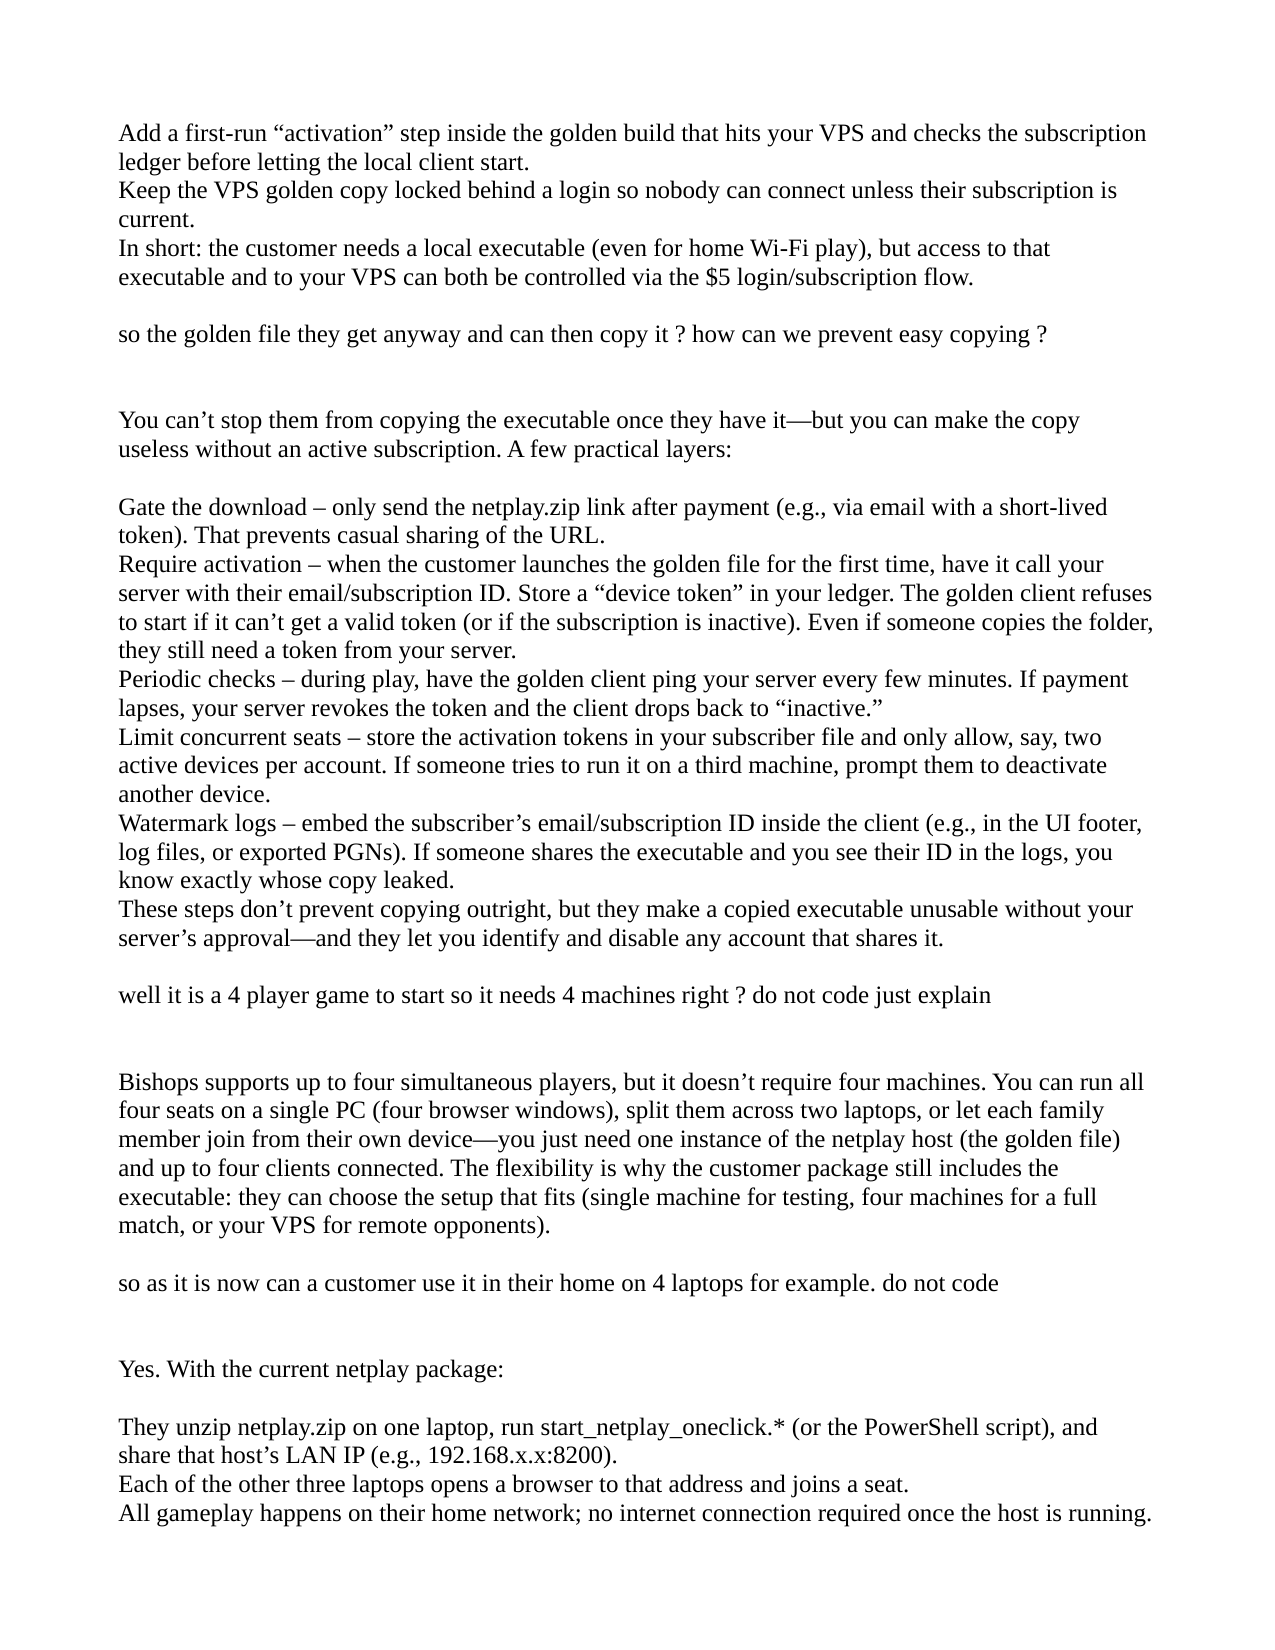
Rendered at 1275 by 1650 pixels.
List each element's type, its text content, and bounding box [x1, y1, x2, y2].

text so the golden file they get anyway and can then copy it ? how can we prevent easy copying ? [118, 319, 1157, 348]
text All gameplay happens on their home network; no internet connection required once the host is running. [118, 1498, 1157, 1527]
text Gate the download – only send the netplay.zip link after payment (e.g., via email with a short-lived token). That prevents casual sharing of the URL. [118, 492, 1157, 549]
text They unzip netplay.zip on one laptop, run start_netplay_oneclick.* (or the PowerShell script), and share that host’s LAN IP (e.g., 192.168.x.x:8200). [118, 1412, 1157, 1469]
text Limit concurrent seats – store the activation tokens in your subscriber file and only allow, say, two active devices per account. If someone tries to run it on a third machine, prompt them to deactivate another device. [118, 722, 1157, 808]
text Yes. With the current netplay package: [118, 1354, 1157, 1383]
text Bishops supports up to four simultaneous players, but it doesn’t require four machines. You can run all four seats on a single PC (four browser windows), split them across two laptops, or let each family member join from their own device—you just need one instance of the netplay host (the golden file) and up to four clients connected. The flexibility is why the customer package still includes the executable: they can choose the setup that fits (single machine for testing, four machines for a full match, or your VPS for remote opponents). [118, 1067, 1157, 1239]
text Require activation – when the customer launches the golden file for the first time, have it call your server with their email/subscription ID. Store a “device token” in your ledger. The golden client refuses to start if it can’t get a valid token (or if the subscription is inactive). Even if someone copies the folder, they still need a token from your server. [118, 549, 1157, 664]
text well it is a 4 player game to start so it needs 4 machines right ? do not code just explain [118, 981, 1157, 1009]
text Add a first‑run “activation” step inside the golden build that hits your VPS and checks the subscription ledger before letting the local client start. [118, 118, 1157, 176]
text Periodic checks – during play, have the golden client ping your server every few minutes. If payment lapses, your server revokes the token and the client drops back to “inactive.” [118, 664, 1157, 722]
text Watermark logs – embed the subscriber’s email/subscription ID inside the client (e.g., in the UI footer, log files, or exported PGNs). If someone shares the executable and you see their ID in the logs, you know exactly whose copy leaked. [118, 808, 1157, 894]
text Each of the other three laptops opens a browser to that address and joins a seat. [118, 1469, 1157, 1498]
text Keep the VPS golden copy locked behind a login so nobody can connect unless their subscription is current. [118, 176, 1157, 233]
text These steps don’t prevent copying outright, but they make a copied executable unusable without your server’s approval—and they let you identify and disable any account that shares it. [118, 894, 1157, 952]
text In short: the customer needs a local executable (even for home Wi‑Fi play), but access to that executable and to your VPS can both be controlled via the $5 login/subscription flow. [118, 233, 1157, 291]
text so as it is now can a customer use it in their home on 4 laptops for example. do not code [118, 1268, 1157, 1297]
text You can’t stop them from copying the executable once they have it—but you can make the copy useless without an active subscription. A few practical layers: [118, 406, 1157, 463]
